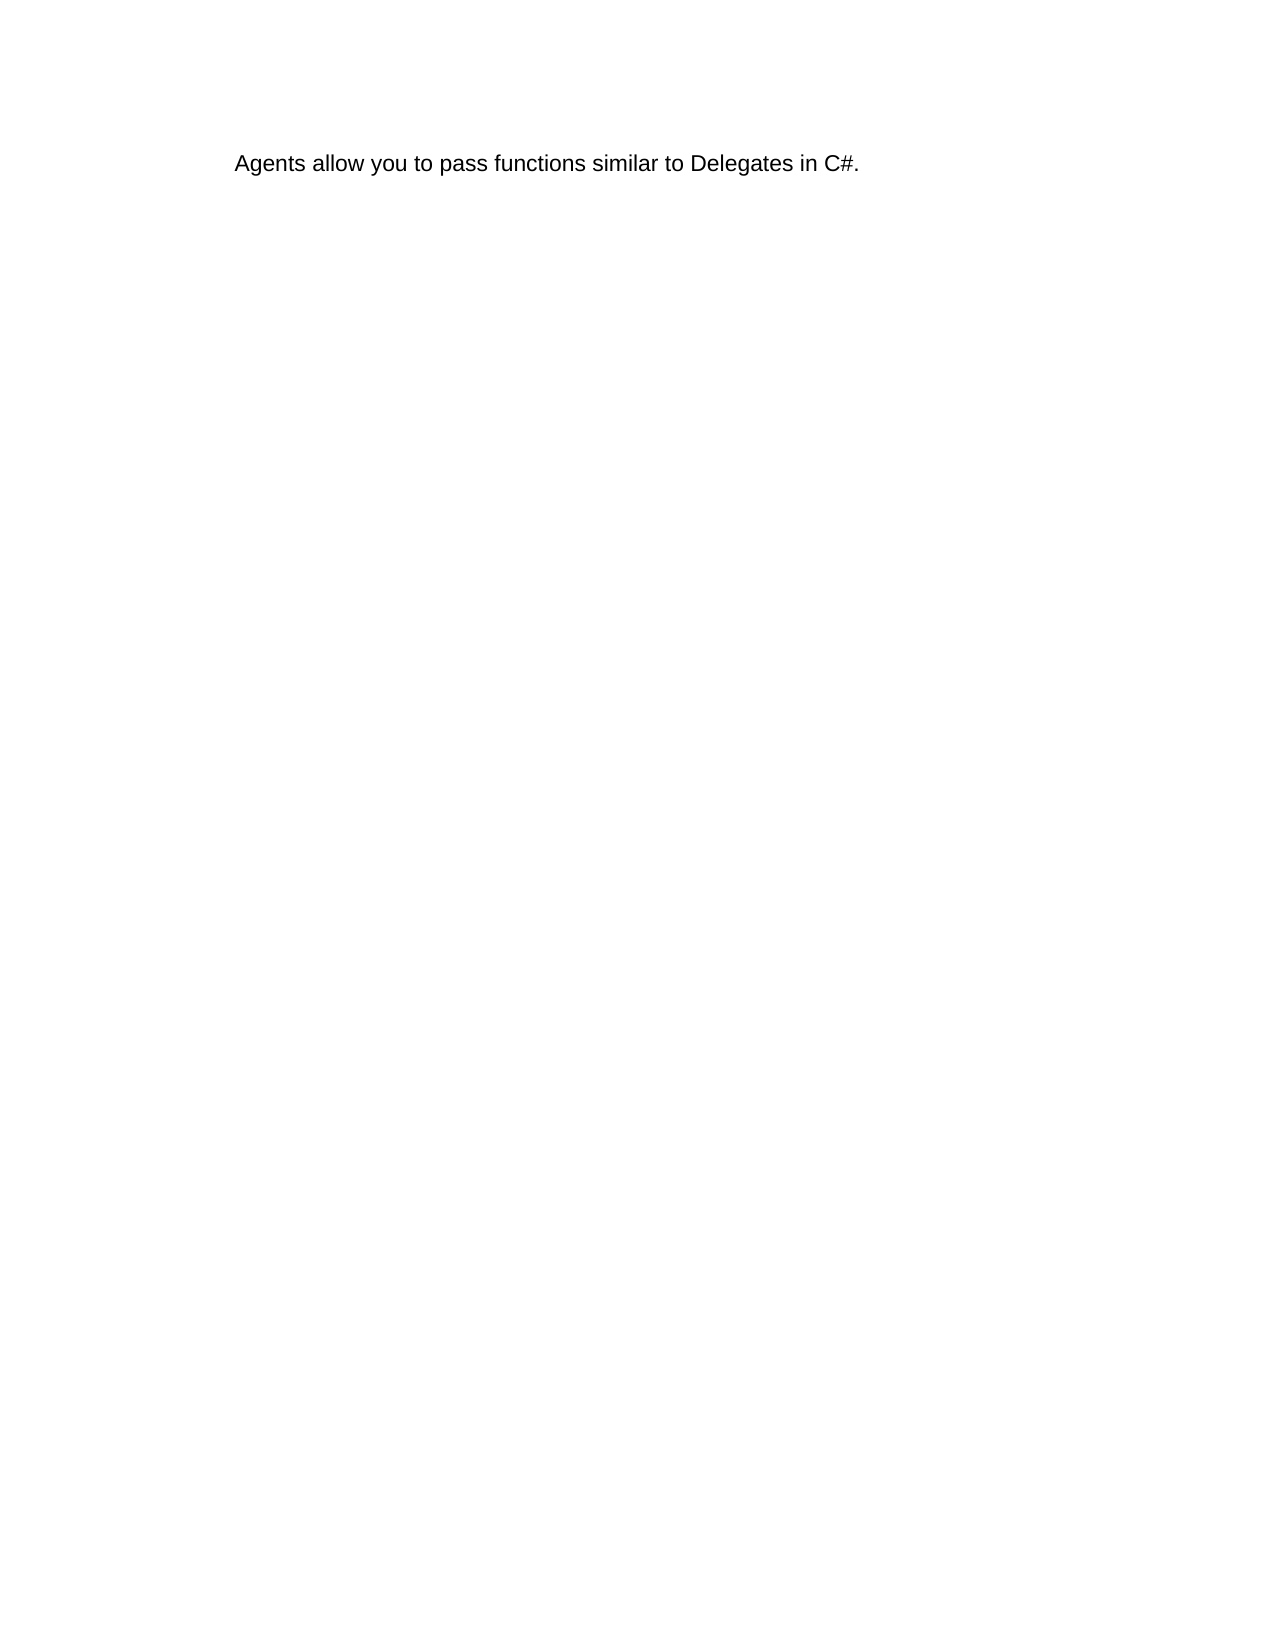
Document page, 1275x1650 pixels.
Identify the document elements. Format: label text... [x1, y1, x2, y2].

text Agents allow you to pass functions similar to Delegates in C#. [150, 150, 1125, 176]
